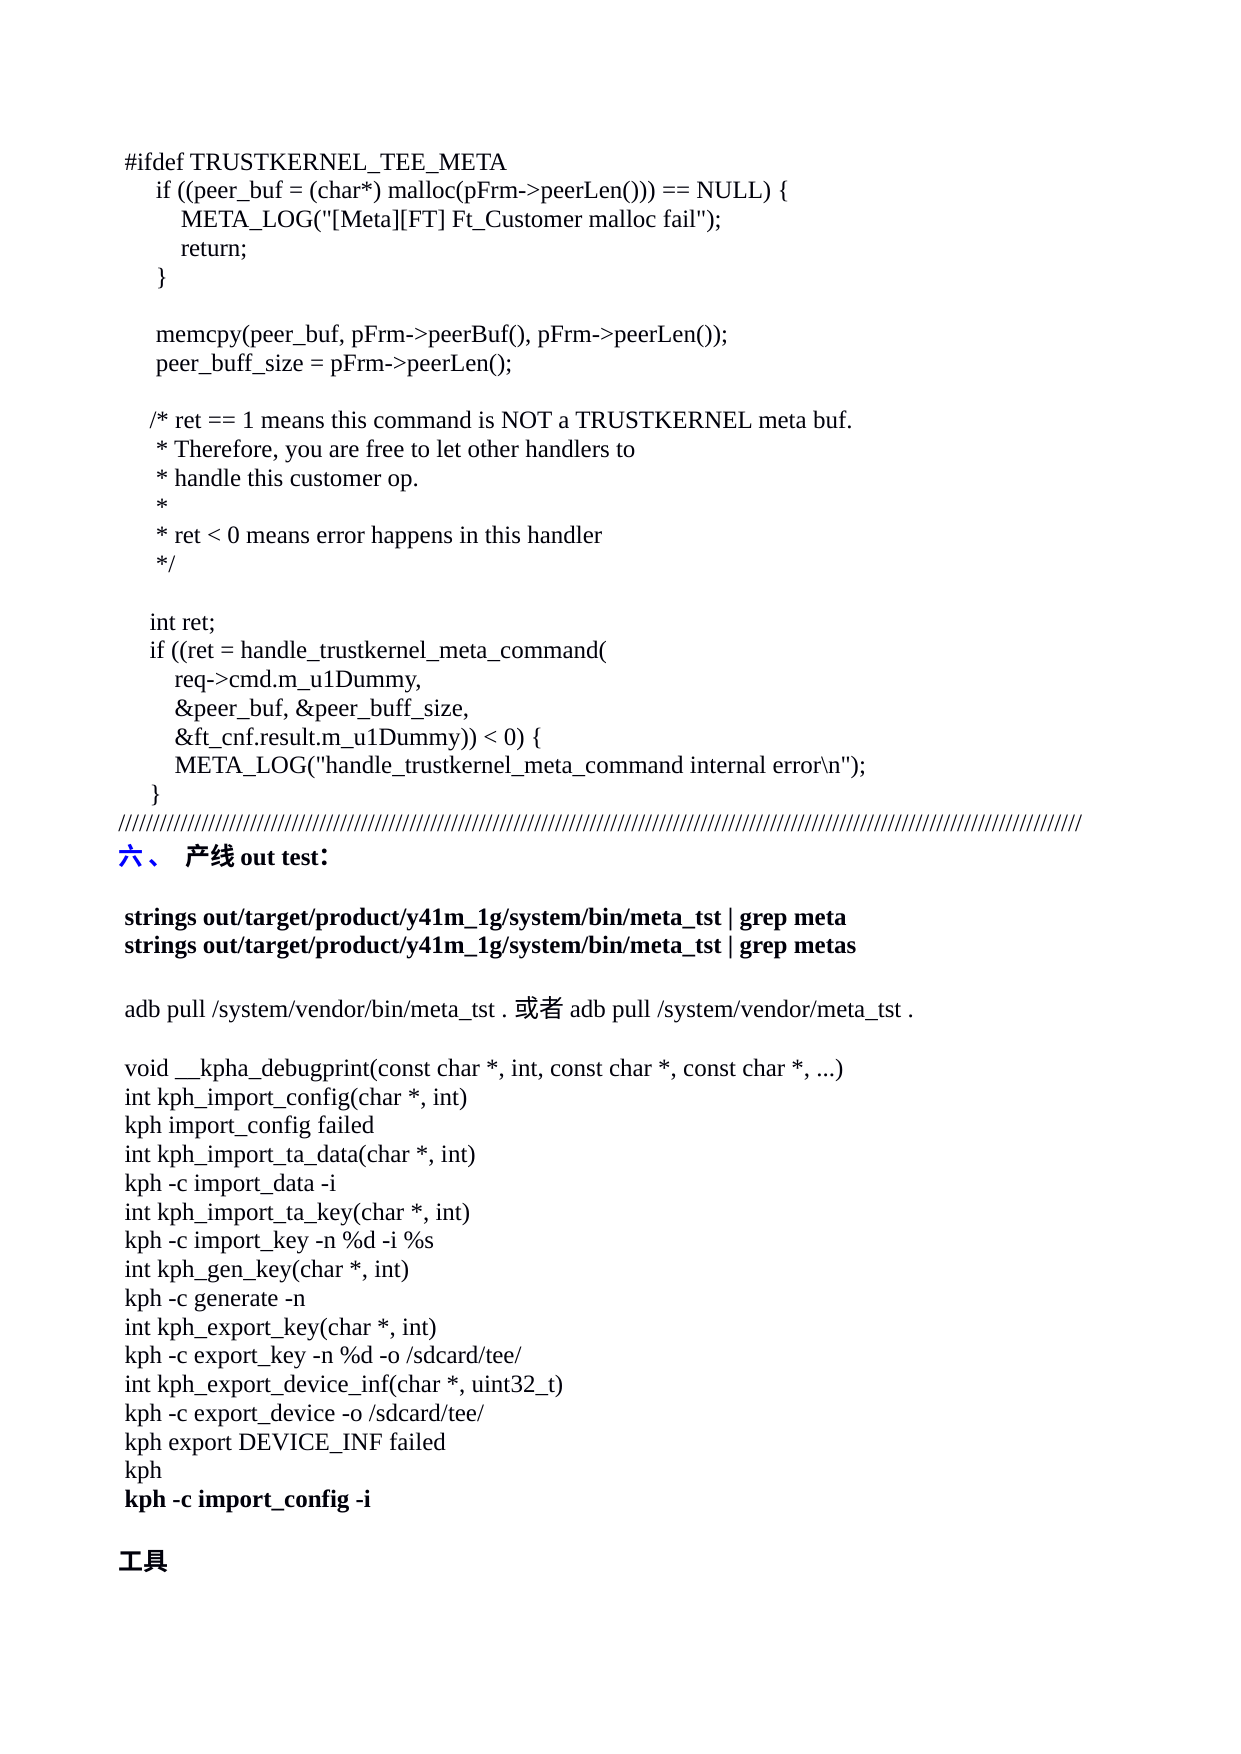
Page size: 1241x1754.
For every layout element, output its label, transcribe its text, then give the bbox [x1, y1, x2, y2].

text kph -c export_device -o /sdcard/tee/ [118, 1398, 1122, 1427]
text req->cmd.m_u1Dummy, [118, 664, 1122, 693]
text &peer_buf, &peer_buff_size, [118, 693, 1122, 722]
text } [118, 262, 1122, 291]
text strings out/target/product/y41m_1g/system/bin/meta_tst | grep metas [118, 931, 1122, 959]
text kph -c export_key -n %d -o /sdcard/tee/ [118, 1341, 1122, 1369]
text kph -c import_config -i [118, 1484, 1122, 1513]
text META_LOG("[Meta][FT] Ft_Customer malloc fail"); [118, 204, 1122, 233]
text * handle this customer op. [118, 463, 1122, 492]
text int kph_export_device_inf(char *, uint32_t) [118, 1369, 1122, 1398]
text int kph_import_config(char *, int) [118, 1082, 1122, 1111]
text /////////////////////////////////////////////////////////////////////////////////////////////////////////////////////////////////////////// [118, 808, 1122, 837]
text } [118, 779, 1122, 808]
text kph -c generate -n [118, 1283, 1122, 1312]
text &ft_cnf.result.m_u1Dummy)) < 0) { [118, 722, 1122, 751]
text peer_buff_size = pFrm->peerLen(); [118, 348, 1122, 377]
text kph -c import_key -n %d -i %s [118, 1226, 1122, 1254]
text * ret < 0 means error happens in this handler [118, 521, 1122, 549]
text int kph_gen_key(char *, int) [118, 1254, 1122, 1283]
text void __kpha_debugprint(const char *, int, const char *, const char *, ...) [118, 1053, 1122, 1082]
text kph [118, 1456, 1122, 1484]
text #ifdef TRUSTKERNEL_TEE_META [118, 147, 1122, 176]
text /* ret == 1 means this command is NOT a TRUSTKERNEL meta buf. [118, 406, 1122, 434]
text strings out/target/product/y41m_1g/system/bin/meta_tst | grep meta [118, 902, 1122, 931]
text return; [118, 233, 1122, 262]
text int kph_import_ta_data(char *, int) [118, 1139, 1122, 1168]
text kph export DEVICE_INF failed [118, 1427, 1122, 1456]
text * Therefore, you are free to let other handlers to [118, 434, 1122, 463]
text int ret; [118, 607, 1122, 636]
text 工具 [118, 1542, 1122, 1578]
text */ [118, 549, 1122, 578]
text if ((ret = handle_trustkernel_meta_command( [118, 636, 1122, 664]
text kph -c import_data -i [118, 1168, 1122, 1197]
text * [118, 492, 1122, 521]
text adb pull /system/vendor/bin/meta_tst . 或者 adb pull /system/vendor/meta_tst . [118, 988, 1122, 1024]
text META_LOG("handle_trustkernel_meta_command internal error\n"); [118, 751, 1122, 779]
text int kph_export_key(char *, int) [118, 1312, 1122, 1341]
text memcpy(peer_buf, pFrm->peerBuf(), pFrm->peerLen()); [118, 319, 1122, 348]
text kph import_config failed [118, 1111, 1122, 1139]
text if ((peer_buf = (char*) malloc(pFrm->peerLen())) == NULL) { [118, 176, 1122, 204]
text int kph_import_ta_key(char *, int) [118, 1197, 1122, 1226]
text 六 、 产线out test： [118, 837, 1122, 873]
